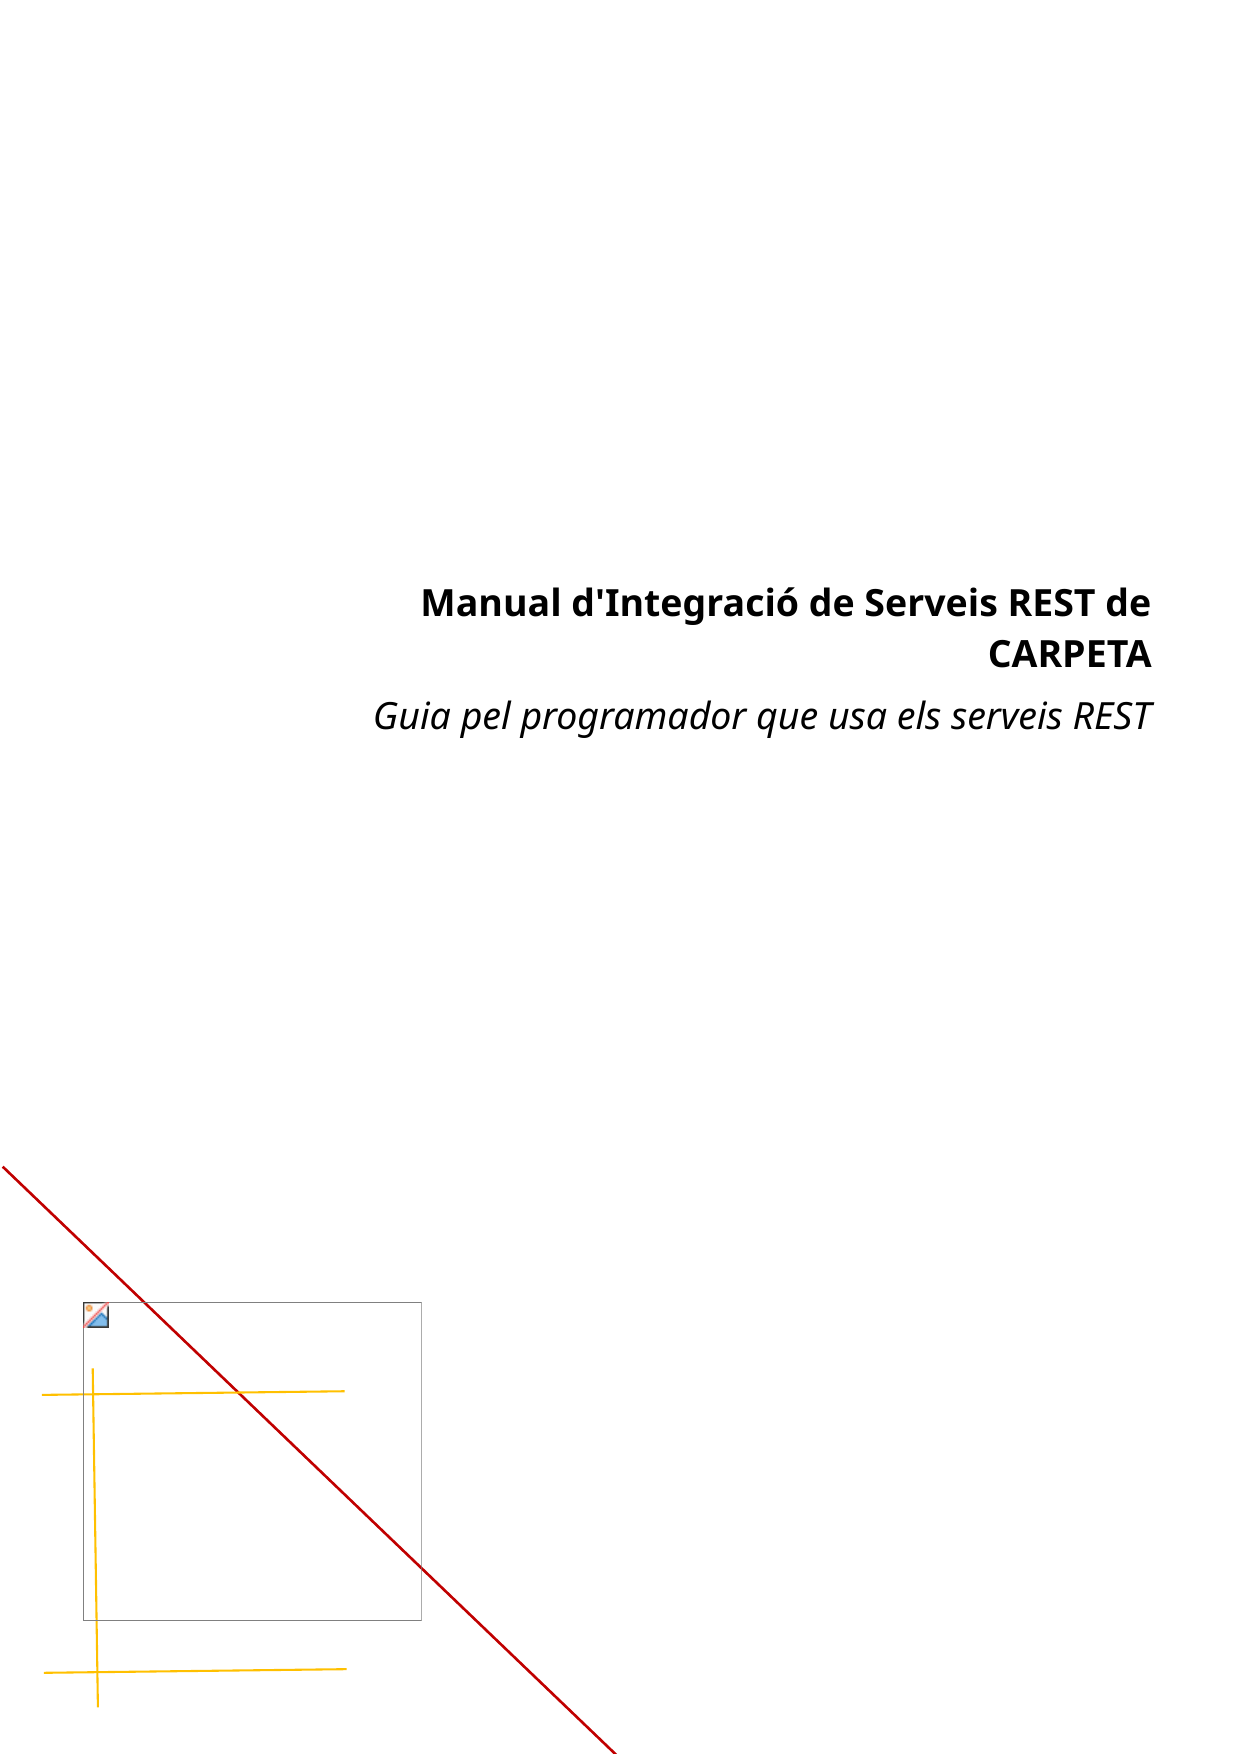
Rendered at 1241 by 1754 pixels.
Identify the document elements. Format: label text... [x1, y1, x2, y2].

text Manual d'Integració de Serveis REST de CARPETA [266, 576, 1152, 678]
text Guia pel programador que usa els serveis REST [266, 690, 1152, 741]
